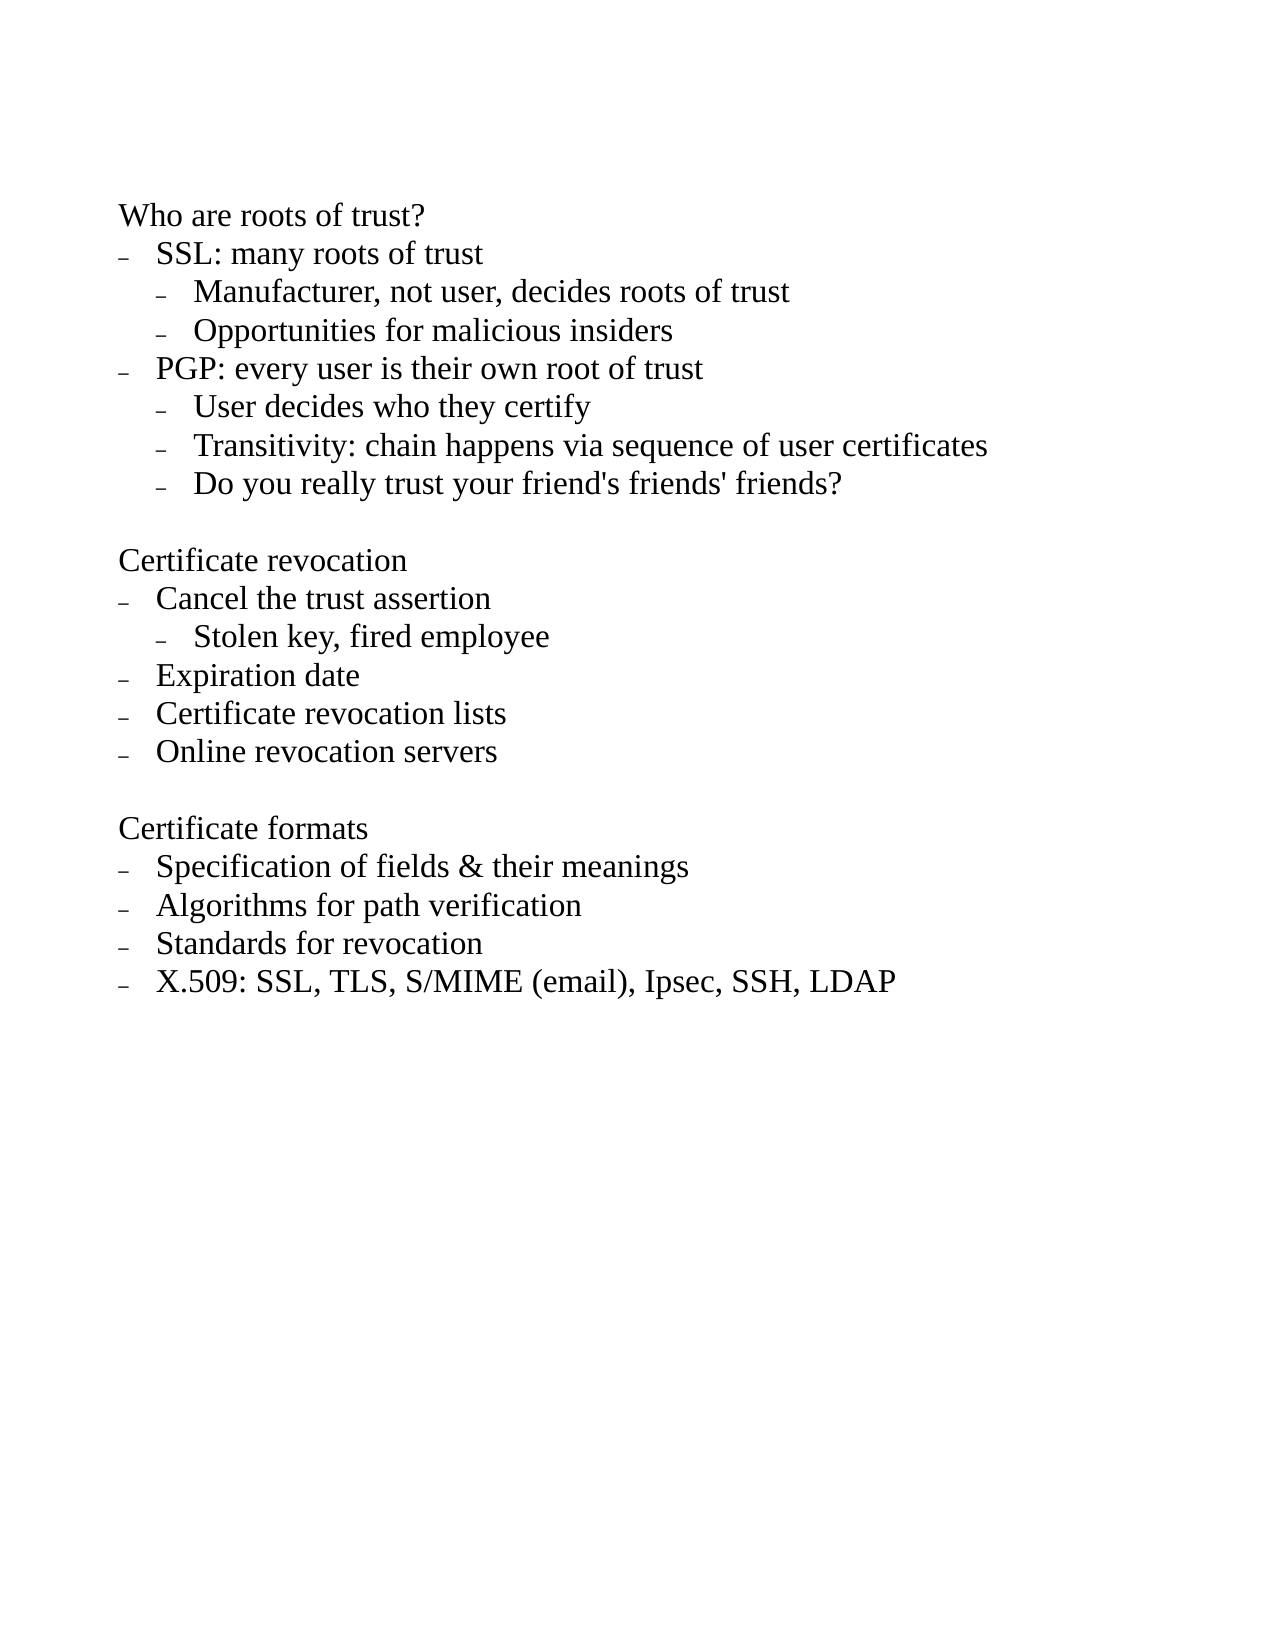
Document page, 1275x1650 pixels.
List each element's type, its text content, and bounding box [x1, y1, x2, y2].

list Certificate revocation lists [118, 693, 1157, 731]
list Expiration date [118, 655, 1157, 693]
list Algorithms for path verification [118, 885, 1157, 923]
list Standards for revocation [118, 923, 1157, 961]
list Manufacturer, not user, decides roots of trust [156, 271, 1157, 310]
list Opportunities for malicious insiders [156, 310, 1157, 348]
list Online revocation servers [118, 731, 1157, 770]
text Certificate formats [118, 808, 1157, 846]
list X.509: SSL, TLS, S/MIME (email), Ipsec, SSH, LDAP [118, 961, 1157, 1000]
list User decides who they certify [156, 386, 1157, 425]
list Cancel the trust assertion [118, 578, 1157, 616]
list Do you really trust your friend's friends' friends? [156, 463, 1157, 501]
list Stolen key, fired employee [156, 616, 1157, 655]
list SSL: many roots of trust [118, 233, 1157, 271]
list PGP: every user is their own root of trust [118, 348, 1157, 386]
text Certificate revocation [118, 540, 1157, 578]
text Who are roots of trust? [118, 195, 1157, 233]
list Specification of fields & their meanings [118, 846, 1157, 885]
list Transitivity: chain happens via sequence of user certificates [156, 425, 1157, 463]
